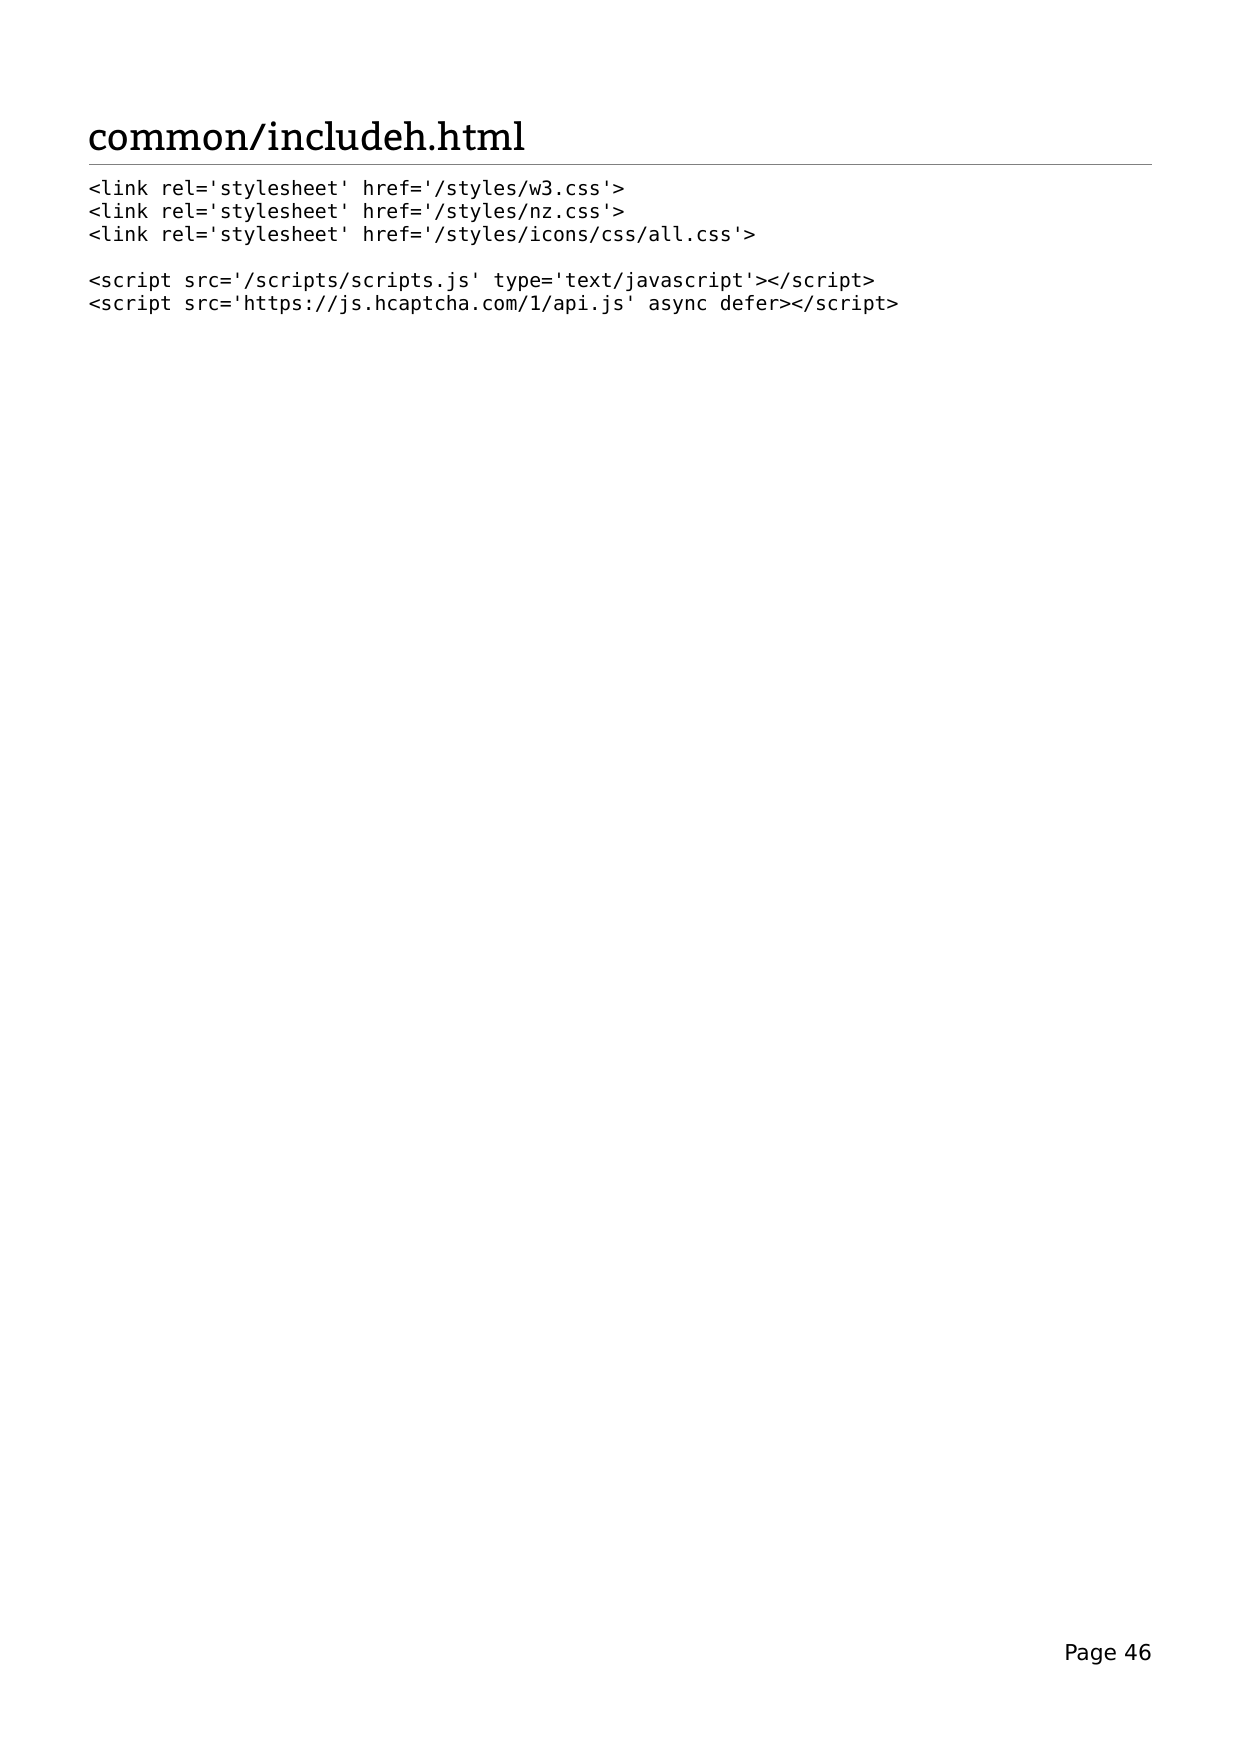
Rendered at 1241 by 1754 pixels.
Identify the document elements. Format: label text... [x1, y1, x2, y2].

text <script src='https://js.hcaptcha.com/1/api.js' async defer></script> [88, 292, 1152, 315]
text <link rel='stylesheet' href='/styles/w3.css'> [88, 177, 1152, 200]
text <link rel='stylesheet' href='/styles/nz.css'> [88, 200, 1152, 223]
text <link rel='stylesheet' href='/styles/icons/css/all.css'> [88, 223, 1152, 246]
subtitle common/includeh.html [88, 113, 1152, 165]
text <script src='/scripts/scripts.js' type='text/javascript'></script> [88, 269, 1152, 292]
